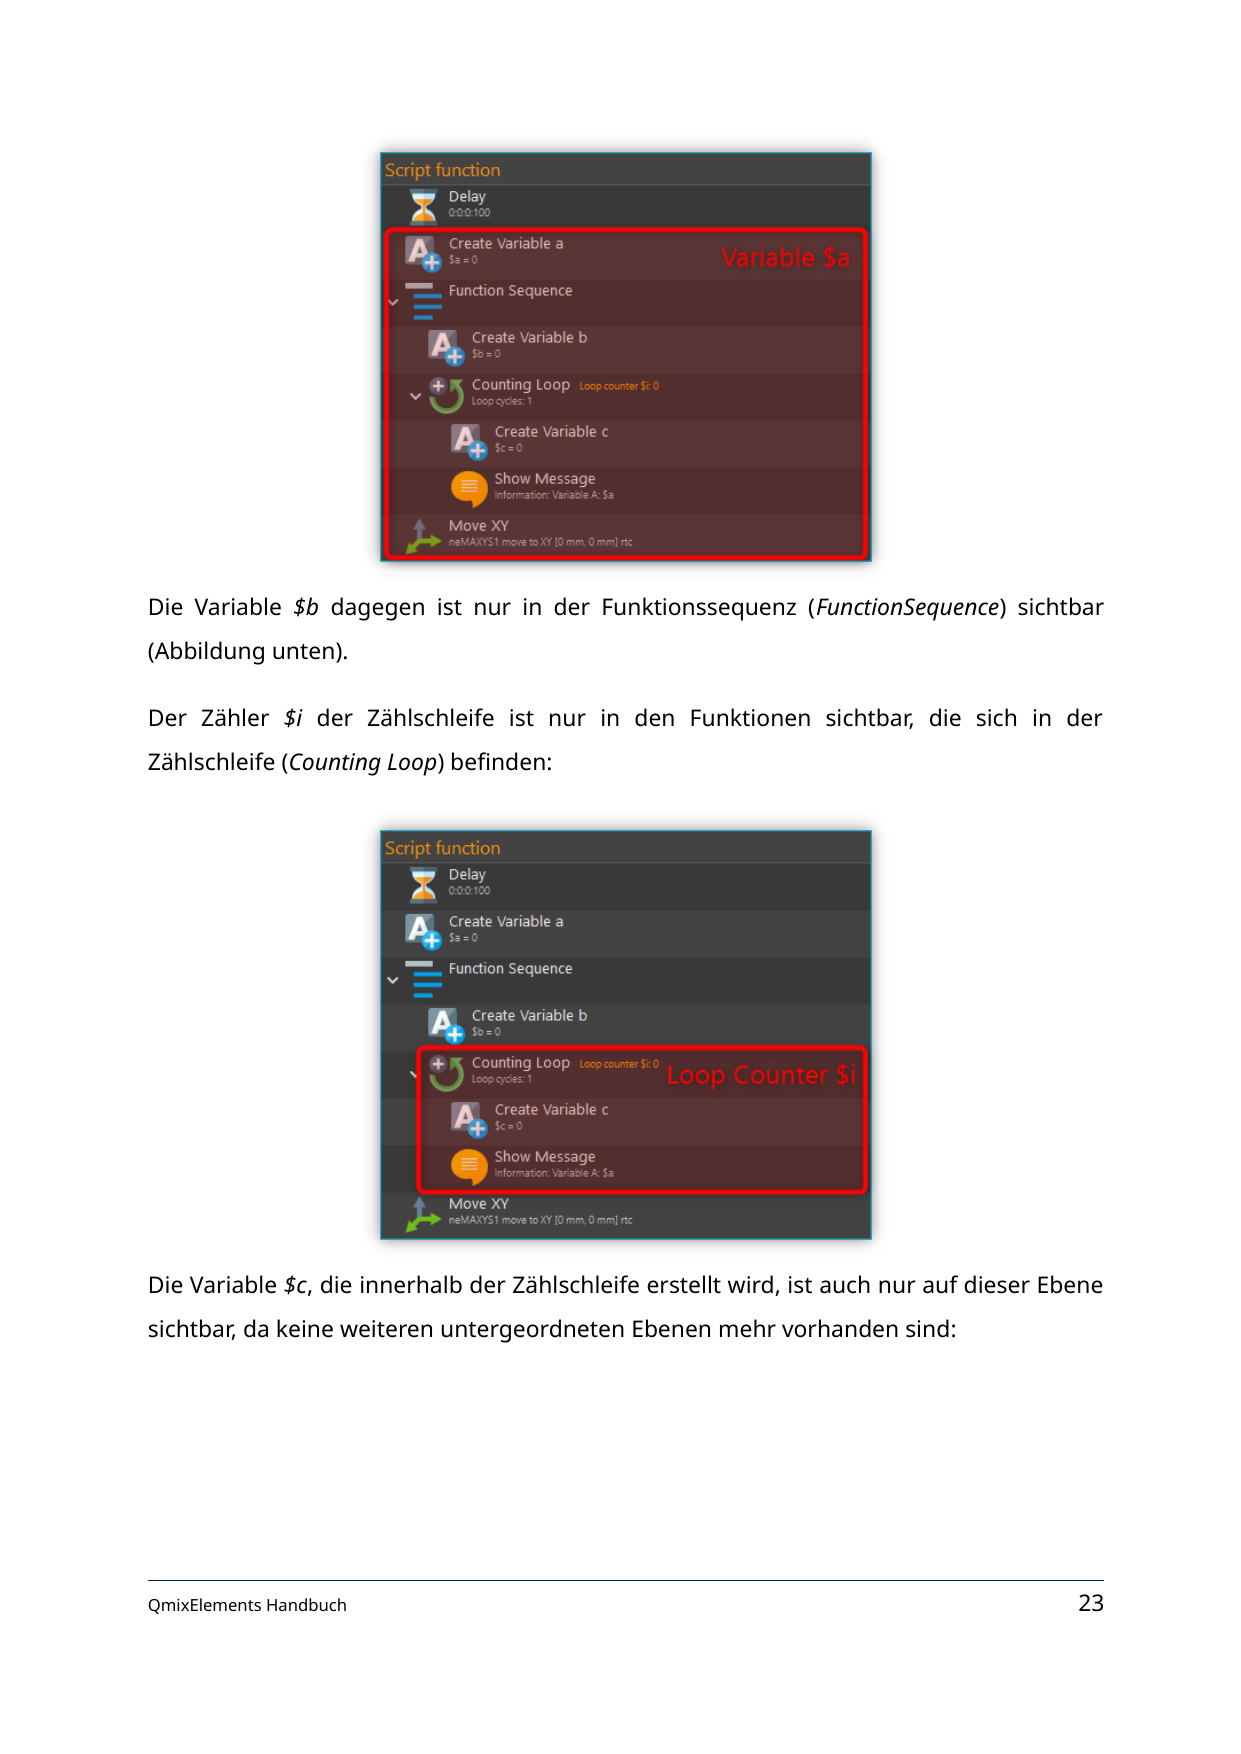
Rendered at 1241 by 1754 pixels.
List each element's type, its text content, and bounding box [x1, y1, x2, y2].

text Die Variable $c, die innerhalb der Zählschleife erstellt wird, ist auch nur auf dieser Ebene sichtbar, da keine weiteren untergeordneten Ebenen mehr vorhanden sind: [148, 813, 1104, 1344]
text Die Variable $b dagegen ist nur in der Funktionssequenz (FunctionSequence) sichtbar (Abbildung unten). [148, 136, 1104, 666]
picture [363, 813, 889, 1257]
picture [363, 135, 889, 579]
text Der Zähler $i der Zählschleife ist nur in den Funktionen sichtbar, die sich in der Zählschleife (Counting Loop) befinden: [148, 702, 1104, 777]
